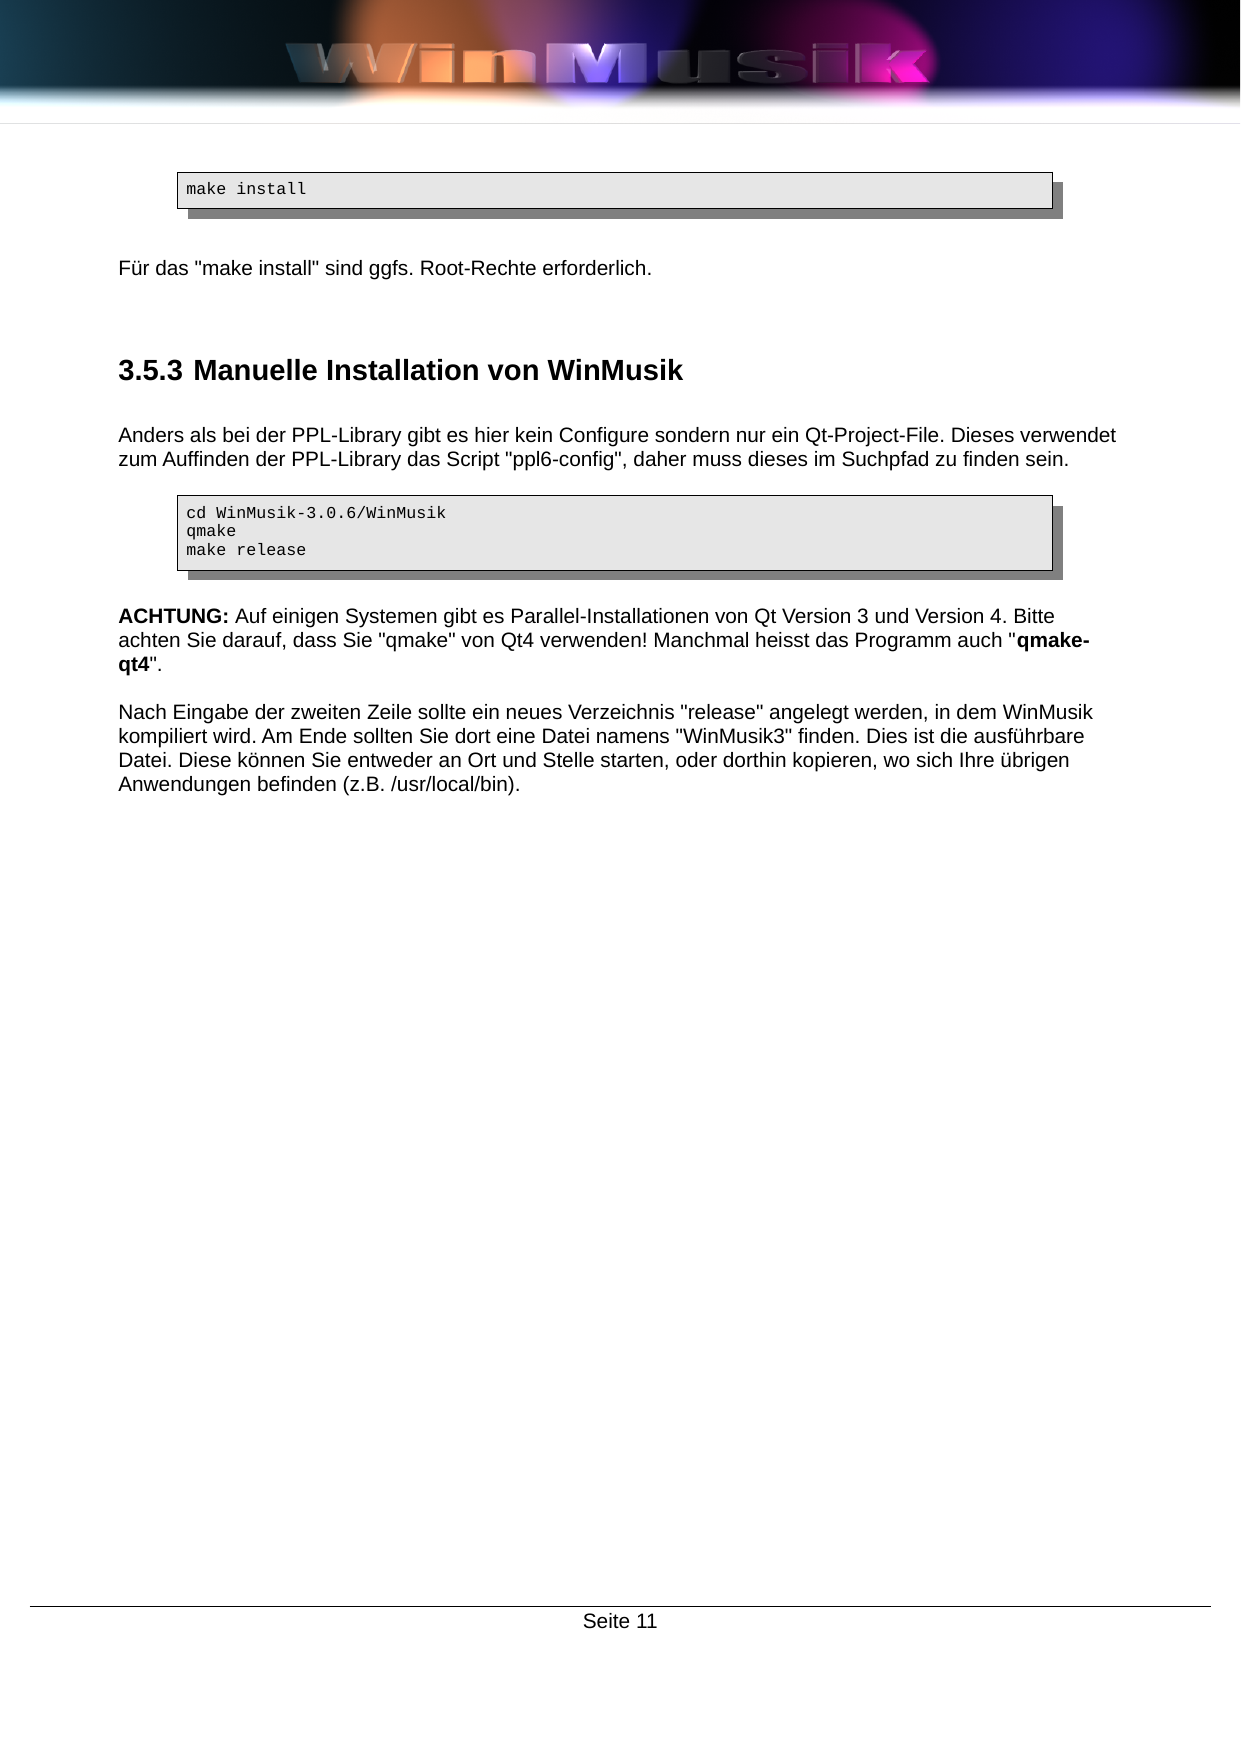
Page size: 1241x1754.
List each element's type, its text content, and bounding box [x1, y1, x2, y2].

text cd WinMusik-3.0.6/WinMusik [178, 496, 1052, 514]
text make install [178, 173, 1052, 208]
subtitle Manuelle Installation von WinMusik [118, 353, 1122, 387]
text ACHTUNG: Auf einigen Systemen gibt es Parallel-Installationen von Qt Version 3 und Version 4. Bitte achten Sie darauf, dass Sie "qmake" von Qt4 verwenden! Manchmal heisst das Programm auch "qmake-qt4". [118, 604, 1122, 676]
text make release [178, 533, 1052, 570]
text Nach Eingabe der zweiten Zeile sollte ein neues Verzeichnis "release" angelegt werden, in dem WinMusik kompiliert wird. Am Ende sollten Sie dort eine Datei namens "WinMusik3" finden. Dies ist die ausführbare Datei. Diese können Sie entweder an Ort und Stelle starten, oder dorthin kopieren, wo sich Ihre übrigen Anwendungen befinden (z.B. /usr/local/bin). [118, 700, 1122, 796]
text Für das "make install" sind ggfs. Root-Rechte erforderlich. [118, 255, 1122, 279]
text qmake [178, 514, 1052, 533]
text Anders als bei der PPL-Library gibt es hier kein Configure sondern nur ein Qt-Project-File. Dieses verwendet zum Auffinden der PPL-Library das Script "ppl6-config", daher muss dieses im Suchpfad zu finden sein. [118, 423, 1122, 471]
